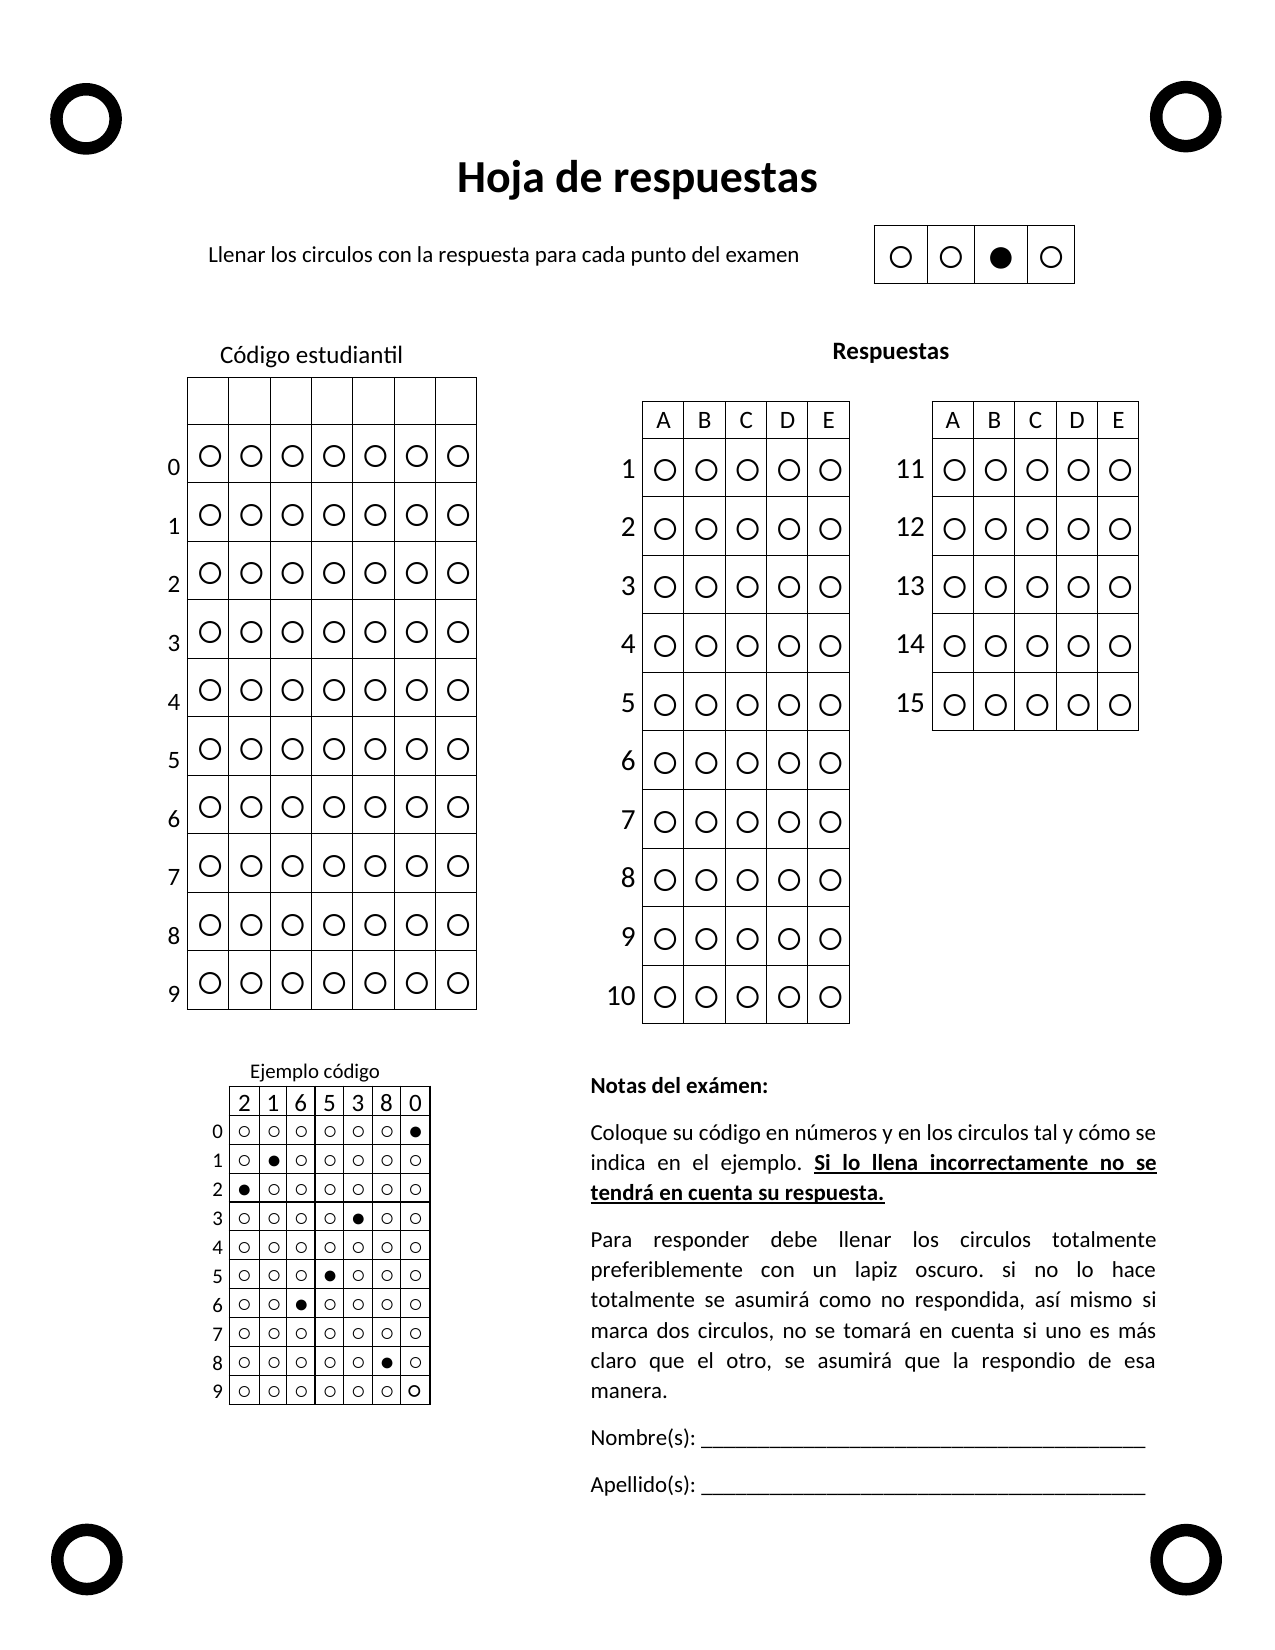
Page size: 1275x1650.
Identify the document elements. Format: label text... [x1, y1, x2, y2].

table_cell 11 [879, 438, 932, 496]
table_cell ○ [373, 1174, 400, 1201]
table_cell ○ [316, 1318, 343, 1346]
table_cell ○ [1098, 673, 1138, 730]
table_cell 2 [205, 1173, 229, 1201]
table_cell ○ [353, 717, 394, 775]
table_cell ○ [353, 483, 394, 541]
table_cell [808, 366, 849, 401]
table_cell ○ [767, 556, 807, 613]
table_cell 4 [158, 658, 187, 716]
table_cell ○ [271, 717, 311, 775]
table_cell 12 [879, 496, 932, 555]
table_cell ○ [271, 834, 311, 892]
table_cell [1056, 906, 1097, 964]
table_cell ○ [260, 1376, 286, 1404]
table_cell 9 [205, 1375, 229, 1404]
table_cell 3 [158, 599, 187, 658]
table_cell [879, 848, 932, 906]
table_cell [725, 366, 767, 401]
table_cell 7 [205, 1317, 229, 1346]
table_cell D [1057, 402, 1097, 438]
table_cell [879, 906, 932, 964]
table_cell ○ [643, 439, 683, 496]
table_cell ○ [188, 717, 228, 775]
table_cell ○ [260, 1174, 286, 1201]
table_cell ○ [395, 893, 435, 950]
table_cell [932, 789, 973, 847]
table_cell ○ [767, 673, 807, 730]
table_cell ○ [287, 1376, 314, 1404]
table_cell C [726, 402, 766, 438]
table_cell ○ [312, 425, 352, 482]
table_cell ○ [808, 849, 849, 906]
table_cell [973, 789, 1015, 847]
table_cell ○ [767, 439, 807, 496]
text Coloque su código en números y en los circulos tal y cómo se indica en el ejemplo. Si lo llena incorrectamente no se tendrá en cuenta su respuesta. [590, 1118, 1157, 1206]
table_cell ○ [312, 600, 352, 658]
table_cell [973, 906, 1015, 964]
table_cell ○ [271, 600, 311, 658]
table_cell ○ [1015, 439, 1056, 496]
table_header ○ [1028, 226, 1074, 283]
table_cell 3 [344, 1087, 372, 1114]
table_cell 0 [205, 1115, 229, 1143]
table_cell ○ [767, 497, 807, 555]
table_cell ○ [230, 1116, 259, 1143]
table_cell ○ [316, 1174, 343, 1201]
table_cell 6 [287, 1087, 314, 1114]
table_cell ○ [436, 542, 476, 599]
table_cell 0 [158, 424, 187, 482]
table_cell ○ [373, 1289, 400, 1317]
table_cell ○ [684, 907, 725, 964]
table_cell ○ [808, 907, 849, 964]
text Apellido(s): _______________________________________ [590, 1470, 1157, 1498]
table_cell ○ [1015, 497, 1056, 555]
table_cell [850, 401, 879, 438]
table_cell ○ [312, 834, 352, 892]
table_header Código estudiantil [188, 331, 436, 377]
table_cell ○ [436, 659, 476, 716]
table_cell ○ [436, 483, 476, 541]
table_cell ○ [767, 614, 807, 672]
table_cell [850, 906, 879, 964]
table_header [158, 331, 187, 377]
table_cell ○ [188, 893, 228, 950]
table_cell ○ [974, 439, 1014, 496]
table_cell ○ [684, 497, 725, 555]
table_cell ○ [316, 1376, 343, 1404]
table_cell 8 [590, 848, 642, 906]
table_cell ○ [230, 1376, 259, 1404]
table_cell ○ [726, 497, 766, 555]
table_cell ○ [353, 659, 394, 716]
table_cell ○ [395, 600, 435, 658]
table_cell ○ [188, 600, 228, 658]
table_cell ○ [436, 893, 476, 950]
table_cell ○ [808, 673, 849, 730]
table_cell [436, 378, 476, 423]
table_cell [850, 613, 879, 672]
table_cell ○ [436, 776, 476, 833]
table_cell ○ [312, 893, 352, 950]
table_cell ○ [684, 790, 725, 847]
table_cell ○ [312, 951, 352, 1009]
table_cell ○ [287, 1260, 314, 1288]
table_cell ○ [767, 731, 807, 789]
table_cell ○ [726, 673, 766, 730]
table_cell ○ [229, 542, 270, 599]
table_cell [932, 848, 973, 906]
table_cell [188, 378, 228, 423]
table_cell 9 [158, 950, 187, 1009]
table_cell ● [344, 1203, 372, 1230]
table_header ● [975, 226, 1027, 283]
table_cell ○ [436, 600, 476, 658]
table_cell ○ [271, 776, 311, 833]
table_cell ○ [373, 1376, 400, 1404]
table_cell ○ [974, 614, 1014, 672]
table_cell [590, 331, 642, 366]
table_cell ○ [808, 614, 849, 672]
table_cell [1056, 965, 1097, 1023]
table_cell [932, 906, 973, 964]
table_cell C [1015, 402, 1056, 438]
table_cell ○ [312, 776, 352, 833]
table_cell ○ [287, 1231, 314, 1259]
table_cell ○ [1057, 556, 1097, 613]
table_cell ○ [353, 893, 394, 950]
table_cell ○ [230, 1318, 259, 1346]
table_cell A [643, 402, 683, 438]
table_cell [850, 848, 879, 906]
table_cell ○ [436, 951, 476, 1009]
table_cell ○ [353, 776, 394, 833]
text Hoja de respuestas [118, 148, 1157, 203]
table_cell ○ [436, 425, 476, 482]
table_cell ○ [316, 1203, 343, 1230]
table_cell ○ [373, 1231, 400, 1259]
table_cell ○ [1098, 556, 1138, 613]
table_cell ○ [767, 966, 807, 1023]
table_cell [1098, 789, 1139, 847]
table_cell ○ [188, 776, 228, 833]
table_cell ○ [643, 790, 683, 847]
table_cell ○ [726, 966, 766, 1023]
table_cell ○ [188, 542, 228, 599]
table_cell ○ [344, 1116, 372, 1143]
table_cell ○ [767, 907, 807, 964]
table_cell ○ [767, 849, 807, 906]
table_cell ○ [808, 439, 849, 496]
table_cell 3 [590, 555, 642, 613]
table_cell ○ [401, 1347, 429, 1375]
table_cell [932, 366, 1097, 401]
table_cell ○ [401, 1203, 429, 1230]
table_cell E [808, 402, 849, 438]
table_cell ○ [260, 1231, 286, 1259]
table_cell A [933, 402, 973, 438]
table_cell ● [230, 1174, 259, 1201]
table_cell ○ [643, 731, 683, 789]
table_cell [1015, 848, 1056, 906]
table_cell ○ [188, 483, 228, 541]
table_cell ○ [312, 717, 352, 775]
table_cell ○ [1098, 439, 1138, 496]
table_cell ○ [353, 834, 394, 892]
table_cell 1 [158, 482, 187, 541]
table_cell ○ [808, 556, 849, 613]
table_cell ○ [271, 483, 311, 541]
table_cell 6 [205, 1288, 229, 1317]
table_cell [1098, 848, 1139, 906]
table_cell ○ [344, 1347, 372, 1375]
table_cell ○ [436, 834, 476, 892]
table_cell [973, 965, 1015, 1023]
text Nombre(s): _______________________________________ [590, 1423, 1157, 1451]
table_cell 2 [230, 1087, 259, 1114]
table_cell [849, 366, 879, 401]
table_cell [1098, 906, 1139, 964]
table_cell ○ [229, 600, 270, 658]
table_cell [158, 377, 187, 423]
table_cell 8 [158, 892, 187, 950]
table_cell ○ [271, 893, 311, 950]
table_cell ○ [1098, 497, 1138, 555]
table_cell 4 [590, 613, 642, 672]
table_cell ○ [395, 834, 435, 892]
table_cell ● [401, 1116, 429, 1143]
table_cell ○ [726, 439, 766, 496]
table_cell ○ [230, 1347, 259, 1375]
table_cell ○ [1057, 439, 1097, 496]
table_cell ○ [1057, 497, 1097, 555]
table_header [118, 1405, 170, 1466]
table_cell ○ [436, 717, 476, 775]
table_cell ○ [188, 659, 228, 716]
table_cell [643, 366, 684, 401]
table_cell ○ [974, 497, 1014, 555]
table_header Llenar los circulos con la respuesta para cada punto del examen [201, 225, 874, 283]
table_cell ● [373, 1347, 400, 1375]
table_cell ○ [260, 1347, 286, 1375]
table_cell ○ [808, 966, 849, 1023]
table_cell [879, 730, 932, 789]
table_cell ○ [726, 731, 766, 789]
table_cell ○ [353, 542, 394, 599]
table_cell ○ [229, 483, 270, 541]
table_cell ○ [726, 907, 766, 964]
table_cell ○ [344, 1318, 372, 1346]
table_cell ○ [230, 1260, 259, 1288]
table_cell ○ [1015, 614, 1056, 672]
table_cell ○ [344, 1145, 372, 1172]
table_cell ○ [1057, 673, 1097, 730]
table_cell [850, 789, 879, 847]
table_cell ○ [395, 951, 435, 1009]
table_cell [973, 848, 1015, 906]
table_header [170, 1405, 553, 1466]
table_cell [684, 366, 725, 401]
table_cell [1015, 789, 1056, 847]
table_cell ○ [230, 1203, 259, 1230]
table_cell ○ [316, 1231, 343, 1259]
table_cell ○ [643, 497, 683, 555]
table_cell ○ [1098, 614, 1138, 672]
table_cell ○ [933, 497, 973, 555]
table_cell ○ [401, 1260, 429, 1288]
table_cell ○ [933, 673, 973, 730]
table_cell 14 [879, 613, 932, 672]
table_cell ○ [395, 717, 435, 775]
table_cell [879, 789, 932, 847]
table_cell ○ [344, 1231, 372, 1259]
table_cell ○ [401, 1174, 429, 1201]
table_cell ○ [726, 849, 766, 906]
table_cell ○ [373, 1260, 400, 1288]
table_cell ○ [933, 439, 973, 496]
table_cell [395, 378, 435, 423]
table_cell 4 [205, 1230, 229, 1259]
table_cell [879, 965, 932, 1023]
table_cell ○ [684, 439, 725, 496]
table_cell ○ [643, 673, 683, 730]
table_cell ○ [287, 1318, 314, 1346]
table_cell ○ [373, 1203, 400, 1230]
table_cell ○ [808, 731, 849, 789]
table_cell ○ [684, 849, 725, 906]
table_cell ○ [401, 1145, 429, 1172]
table_cell ● [287, 1289, 314, 1317]
table_cell 7 [590, 789, 642, 847]
table_cell ○ [808, 790, 849, 847]
table_cell ● [260, 1145, 286, 1172]
table_cell ○ [643, 849, 683, 906]
table_cell ○ [684, 556, 725, 613]
table_cell 8 [205, 1346, 229, 1375]
table_cell ○ [229, 659, 270, 716]
table_cell ○ [230, 1231, 259, 1259]
table_cell B [684, 402, 725, 438]
table_cell [850, 730, 879, 789]
table_cell 7 [158, 833, 187, 892]
table_cell ○ [401, 1318, 429, 1346]
table_cell ○ [271, 542, 311, 599]
table_cell ○ [395, 483, 435, 541]
table_cell 13 [879, 555, 932, 613]
table_cell ○ [287, 1116, 314, 1143]
table_cell ○ [271, 659, 311, 716]
table_cell ○ [401, 1376, 429, 1404]
table_cell 10 [590, 965, 642, 1023]
table_cell ○ [643, 966, 683, 1023]
table_cell [932, 731, 973, 789]
table_cell ○ [401, 1231, 429, 1259]
table_cell ● [316, 1260, 343, 1288]
table_cell [767, 366, 808, 401]
table_cell ○ [260, 1203, 286, 1230]
table_cell ○ [974, 673, 1014, 730]
table_cell ○ [312, 483, 352, 541]
table_cell ○ [353, 425, 394, 482]
table_header Ejemplo código [229, 1057, 401, 1086]
table_cell B [974, 402, 1014, 438]
table_cell ○ [230, 1145, 259, 1172]
table_cell [1015, 731, 1056, 789]
table_header [205, 1057, 229, 1086]
table_cell ○ [395, 425, 435, 482]
table_cell 0 [401, 1087, 429, 1114]
table_cell ○ [312, 542, 352, 599]
table_cell 5 [590, 672, 642, 730]
table_cell [932, 965, 973, 1023]
table_cell ○ [188, 951, 228, 1009]
table_cell [879, 401, 932, 438]
table_cell ○ [260, 1260, 286, 1288]
table_cell ○ [373, 1145, 400, 1172]
table_cell [850, 672, 879, 730]
table_cell D [767, 402, 807, 438]
table_header [436, 331, 477, 377]
table_cell ○ [353, 951, 394, 1009]
table_cell ○ [726, 556, 766, 613]
table_cell 8 [373, 1087, 400, 1114]
table_cell ○ [344, 1260, 372, 1288]
table_cell ○ [767, 790, 807, 847]
table_cell ○ [1015, 673, 1056, 730]
text Para responder debe llenar los circulos totalmente preferiblemente con un lapiz oscuro. si no lo hace totalmente se asumirá como no respondida, así mismo si marca dos circulos, no se tomará en cuenta si uno es más claro que el otro, se asumirá que la respondio de esa manera. [590, 1225, 1157, 1404]
table_cell [850, 496, 879, 555]
table_cell ○ [316, 1289, 343, 1317]
table_cell ○ [344, 1174, 372, 1201]
table_cell ○ [287, 1145, 314, 1172]
table_cell ○ [229, 776, 270, 833]
table_cell ○ [312, 659, 352, 716]
table_cell ○ [1015, 556, 1056, 613]
table_header ○ [928, 226, 974, 283]
table_cell [1056, 848, 1097, 906]
table_cell [879, 366, 932, 401]
table_cell ○ [316, 1116, 343, 1143]
table_cell ○ [401, 1289, 429, 1317]
table_cell ○ [684, 966, 725, 1023]
table_cell ○ [344, 1289, 372, 1317]
table_cell ○ [271, 425, 311, 482]
table_cell ○ [287, 1203, 314, 1230]
table_cell 2 [590, 496, 642, 555]
table_cell ○ [230, 1289, 259, 1317]
table_cell [229, 378, 270, 423]
table_cell [1098, 965, 1139, 1023]
table_header [401, 1057, 430, 1086]
table_cell Respuestas [643, 331, 1139, 366]
table_cell ○ [373, 1318, 400, 1346]
table_cell [271, 378, 311, 423]
table_cell [1015, 965, 1056, 1023]
table_cell ○ [344, 1376, 372, 1404]
table_cell [973, 731, 1015, 789]
table_cell ○ [643, 614, 683, 672]
table_cell 15 [879, 672, 932, 730]
table_cell [850, 965, 879, 1023]
table_cell 5 [158, 716, 187, 775]
table_cell 1 [590, 438, 642, 496]
table_cell ○ [188, 425, 228, 482]
table_header ○ [875, 226, 927, 283]
table_cell 5 [316, 1087, 343, 1114]
table_cell 6 [590, 730, 642, 789]
table_cell [312, 378, 352, 423]
table_cell [1056, 731, 1097, 789]
table_cell ○ [229, 893, 270, 950]
table_cell 9 [590, 906, 642, 964]
table_cell ○ [229, 717, 270, 775]
table_cell ○ [395, 776, 435, 833]
table_cell [590, 401, 642, 438]
table_cell E [1098, 402, 1138, 438]
table_cell ○ [395, 659, 435, 716]
table_cell ○ [229, 425, 270, 482]
table_cell [850, 438, 879, 496]
table_cell ○ [260, 1116, 286, 1143]
table_cell ○ [933, 614, 973, 672]
table_cell ○ [188, 834, 228, 892]
table_cell ○ [974, 556, 1014, 613]
table_cell ○ [229, 951, 270, 1009]
table_cell [1056, 789, 1097, 847]
table_cell 1 [260, 1087, 286, 1114]
table_cell ○ [260, 1318, 286, 1346]
table_cell [590, 366, 642, 401]
table_cell [205, 1086, 229, 1114]
table_cell ○ [316, 1347, 343, 1375]
table_cell ○ [684, 614, 725, 672]
table_cell ○ [229, 834, 270, 892]
table_cell ○ [726, 790, 766, 847]
table_cell ○ [287, 1347, 314, 1375]
table_cell [353, 378, 394, 423]
table_cell [1098, 366, 1139, 401]
table_cell ○ [271, 951, 311, 1009]
table_cell 1 [205, 1144, 229, 1172]
table_cell ○ [353, 600, 394, 658]
table_cell [1098, 731, 1139, 789]
table_cell 6 [158, 775, 187, 833]
table_cell ○ [684, 673, 725, 730]
table_cell ○ [1057, 614, 1097, 672]
table_cell ○ [395, 542, 435, 599]
table_cell ○ [726, 614, 766, 672]
table_cell ○ [287, 1174, 314, 1201]
table_cell [850, 555, 879, 613]
table_cell 2 [158, 541, 187, 599]
table_cell ○ [933, 556, 973, 613]
table_cell ○ [373, 1116, 400, 1143]
table_cell ○ [643, 907, 683, 964]
table_cell ○ [808, 497, 849, 555]
table_cell ○ [316, 1145, 343, 1172]
text Notas del exámen: [590, 1071, 1157, 1099]
table_cell 5 [205, 1259, 229, 1288]
table_cell ○ [684, 731, 725, 789]
table_cell ○ [260, 1289, 286, 1317]
table_cell 3 [205, 1201, 229, 1230]
table_cell [1015, 906, 1056, 964]
table_cell ○ [643, 556, 683, 613]
